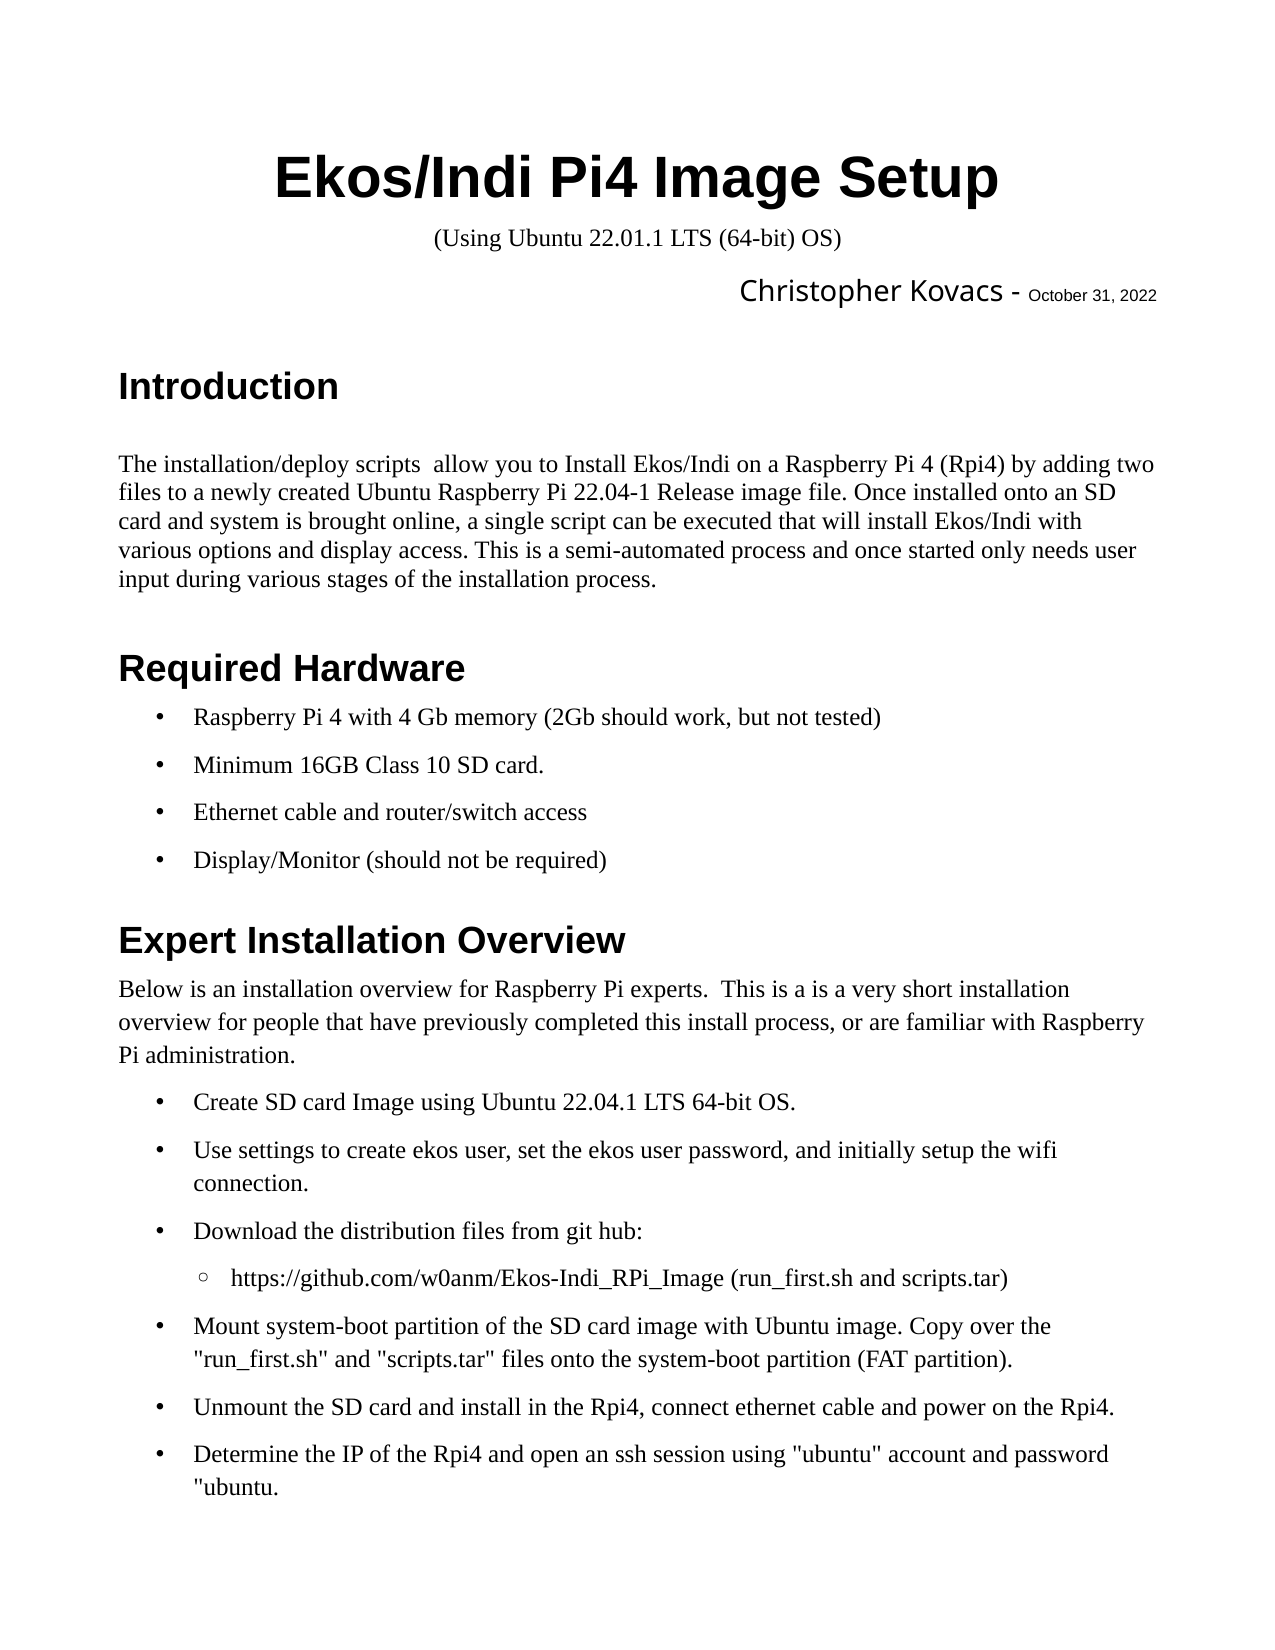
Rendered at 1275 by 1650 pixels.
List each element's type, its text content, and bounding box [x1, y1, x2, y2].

list Use settings to create ekos user, set the ekos user password, and initially setup the wifi connection. [156, 1135, 1157, 1197]
list Ethernet cable and router/switch access [156, 797, 1157, 826]
list Download the distribution files from git hub: [156, 1216, 1157, 1244]
list Display/Monitor (should not be required) [156, 845, 1157, 874]
subtitle Required Hardware [118, 646, 1157, 690]
list Create SD card Image using Ubuntu 22.04.1 LTS 64-bit OS. [156, 1087, 1157, 1116]
list https://github.com/w0anm/Ekos-Indi_RPi_Image (run_first.sh and scripts.tar) [193, 1263, 1157, 1292]
text Below is an installation overview for Raspberry Pi experts. This is a is a very short installation overview for people that have previously completed this install process, or are familiar with Raspberry Pi administration. [118, 974, 1157, 1069]
subtitle Expert Installation Overview [118, 918, 1157, 961]
text Christopher Kovacs - October 31, 2022 [118, 270, 1157, 310]
list Determine the IP of the Rpi4 and open an ssh session using "ubuntu" account and password "ubuntu. [156, 1439, 1157, 1501]
list Raspberry Pi 4 with 4 Gb memory (2Gb should work, but not tested) [156, 702, 1157, 731]
list Minimum 16GB Class 10 SD card. [156, 750, 1157, 779]
list Unmount the SD card and install in the Rpi4, connect ethernet cable and power on the Rpi4. [156, 1392, 1157, 1420]
text (Using Ubuntu 22.01.1 LTS (64-bit) OS) [118, 223, 1157, 251]
title Ekos/Indi Pi4 Image Setup [118, 143, 1157, 210]
list Mount system-boot partition of the SD card image with Ubuntu image. Copy over the "run_first.sh" and "scripts.tar" files onto the system-boot partition (FAT partition). [156, 1311, 1157, 1373]
subtitle Introduction [118, 364, 1157, 407]
text The installation/deploy scripts allow you to Install Ekos/Indi on a Raspberry Pi 4 (Rpi4) by adding two files to a newly created Ubuntu Raspberry Pi 22.04-1 Release image file. Once installed onto an SD card and system is brought online, a single script can be executed that will install Ekos/Indi with various options and display access. This is a semi-automated process and once started only needs user input during various stages of the installation process. [118, 449, 1157, 592]
